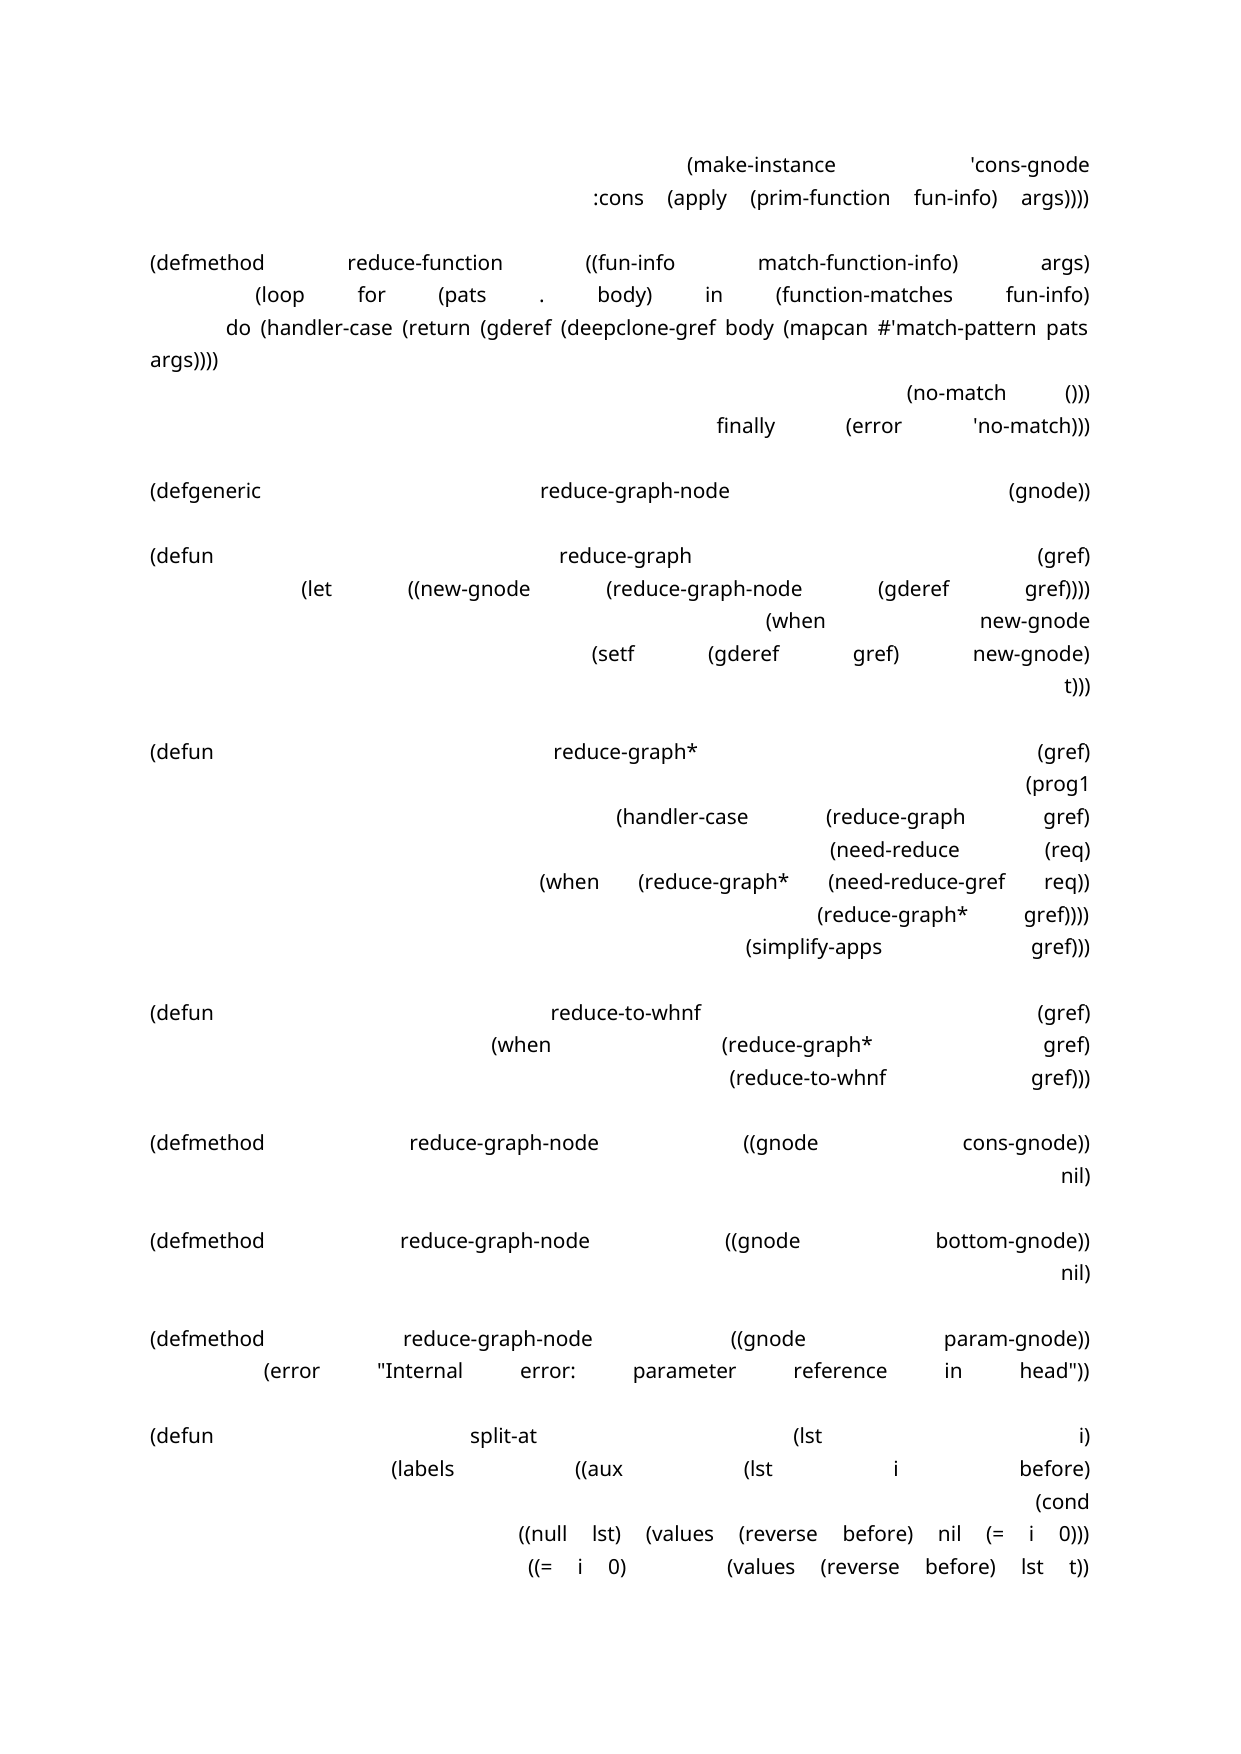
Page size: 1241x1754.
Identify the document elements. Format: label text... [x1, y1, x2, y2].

text (make-instance 'cons-gnode :cons (apply (prim-function fun-info) args)))) (defmethod reduce-function ((fun-info match-function-info) args) (loop for (pats . body) in (function-matches fun-info) do (handler-case (return (gderef (deepclone-gref body (mapcan #'match-pattern pats args)))) (no-match ())) finally (error 'no-match))) (defgeneric reduce-graph-node (gnode)) (defun reduce-graph (gref) (let ((new-gnode (reduce-graph-node (gderef gref)))) (when new-gnode (setf (gderef gref) new-gnode) t))) (defun reduce-graph* (gref) (prog1 (handler-case (reduce-graph gref) (need-reduce (req) (when (reduce-graph* (need-reduce-gref req)) (reduce-graph* gref)))) (simplify-apps gref))) (defun reduce-to-whnf (gref) (when (reduce-graph* gref) (reduce-to-whnf gref))) (defmethod reduce-graph-node ((gnode cons-gnode)) nil) (defmethod reduce-graph-node ((gnode bottom-gnode)) nil) (defmethod reduce-graph-node ((gnode param-gnode)) (error "Internal error: parameter reference in head")) (defun split-at (lst i) (labels ((aux (lst i before) (cond ((null lst) (values (reverse before) nil (= i 0))) ((= i 0) (values (reverse before) lst t)) [150, 150, 1091, 1580]
